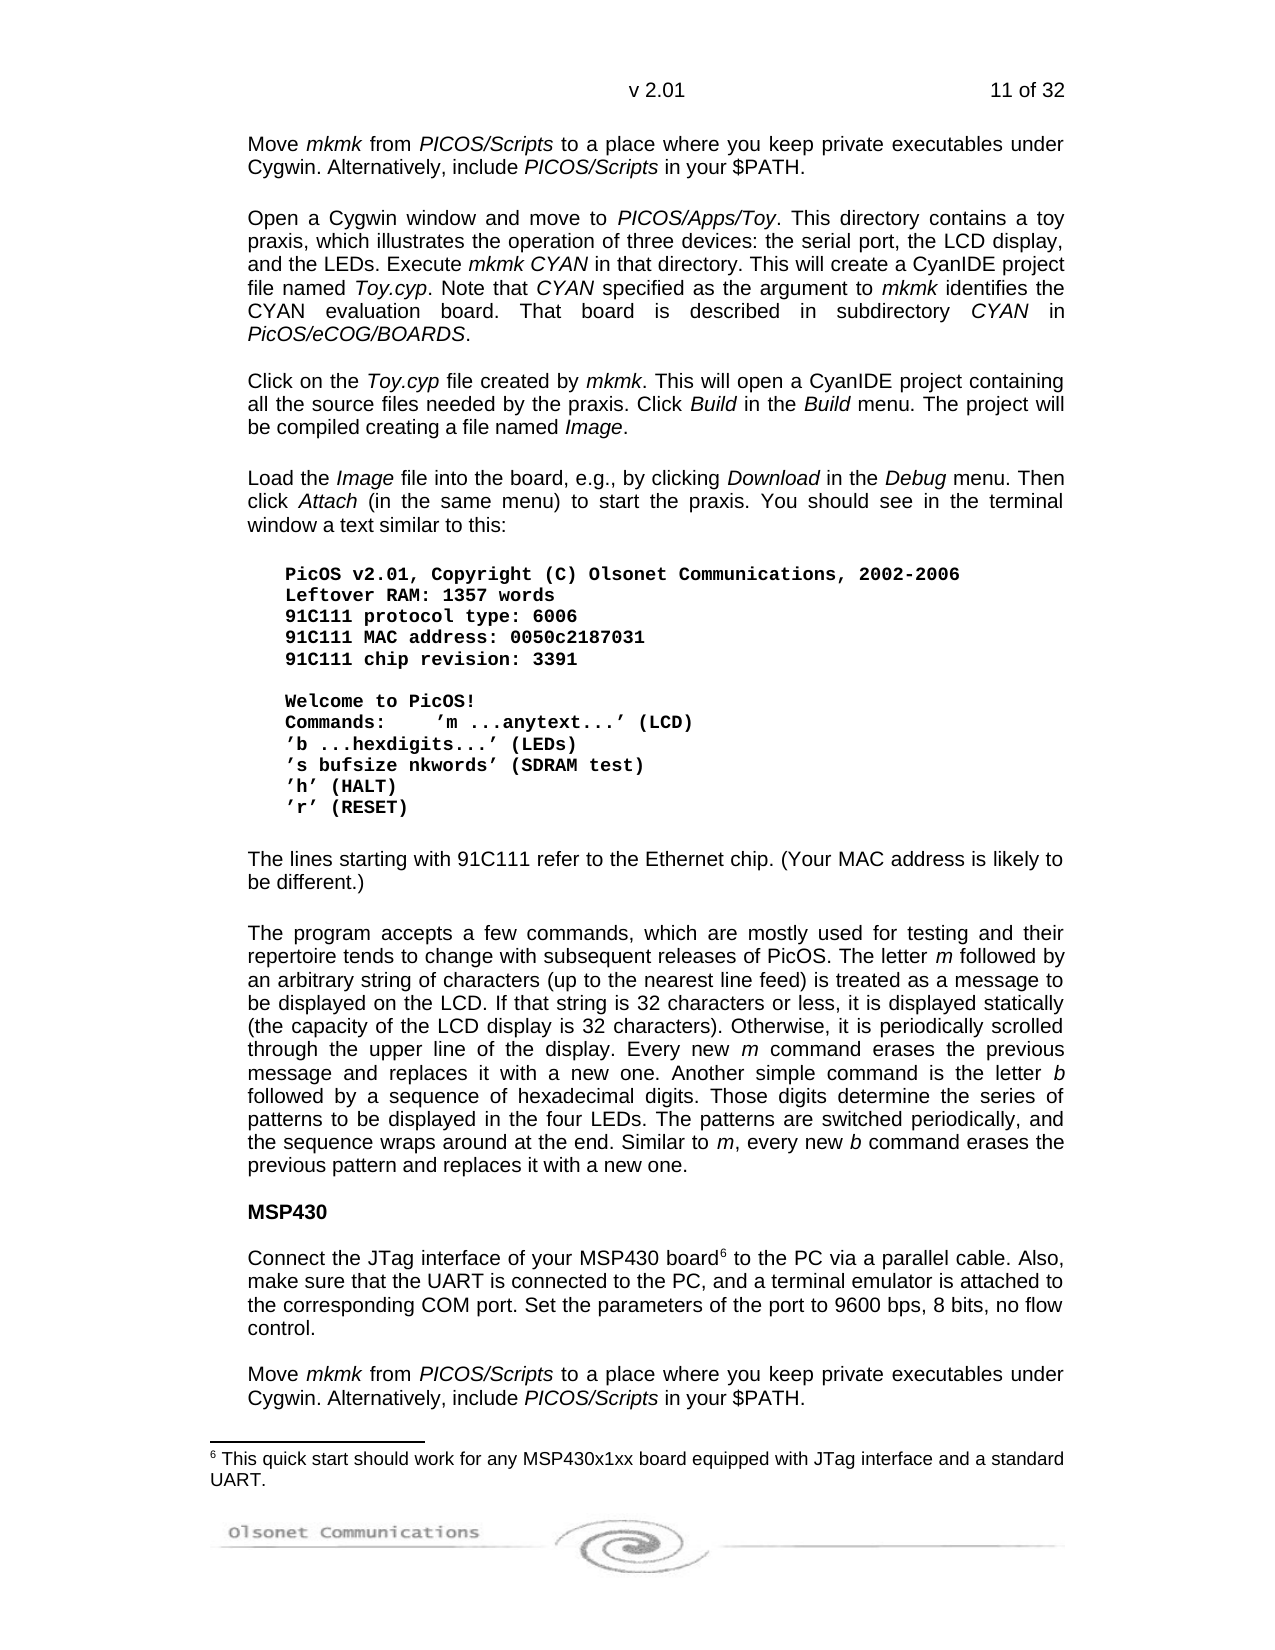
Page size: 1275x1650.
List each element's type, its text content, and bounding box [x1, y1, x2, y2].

text Move mkmk from PICOS/Scripts to a place where you keep private executables under Cygwin. Alternatively, include PICOS/Scripts in your $PATH. [247, 1363, 1065, 1409]
text 91C111 protocol type: 6006 [285, 607, 1065, 628]
text Click on the Toy.cyp file created by mkmk. This will open a CyanIDE project containing all the source files needed by the praxis. Click Build in the Build menu. The project will be compiled creating a file named Image. [247, 369, 1065, 439]
text The lines starting with 91C111 refer to the Ethernet chip. (Your MAC address is likely to be different.) [247, 847, 1065, 894]
text Leftover RAM: 1357 words [285, 586, 1065, 607]
text Connect the JTag interface of your MSP430 board to the PC via a parallel cable. Also, make sure that the UART is connected to the PC, and a terminal emulator is attached to the corresponding COM port. Set the parameters of the port to 9600 bps, 8 bits, no flow control. [247, 1247, 1065, 1340]
text ’h’ (HALT) [285, 777, 1065, 798]
text Open a Cygwin window and move to PICOS/Apps/Toy. This directory contains a toy praxis, which illustrates the operation of three devices: the serial port, the LCD display, and the LEDs. Execute mkmk CYAN in that directory. This will create a CyanIDE project file named Toy.cyp. Note that CYAN specified as the argument to mkmk identifies the CYAN evaluation board. That board is described in subdirectory CYAN in PicOS/eCOG/BOARDS. [247, 207, 1065, 346]
text ’s bufsize nkwords’ (SDRAM test) [285, 756, 1065, 777]
text MSP430 [247, 1200, 1065, 1224]
text Commands: ’m ...anytext...’ (LCD) [285, 713, 1065, 734]
text Welcome to PicOS! [285, 692, 1065, 713]
text This quick start should work for any MSP430x1xx board equipped with JTag interface and a standard UART. [210, 1448, 1065, 1490]
text Move mkmk from PICOS/Scripts to a place where you keep private executables under Cygwin. Alternatively, include PICOS/Scripts in your $PATH. [247, 132, 1065, 179]
text The program accepts a few commands, which are mostly used for testing and their repertoire tends to change with subsequent releases of PicOS. The letter m followed by an arbitrary string of characters (up to the nearest line feed) is treated as a message to be displayed on the LCD. If that string is 32 characters or less, it is displayed statically (the capacity of the LCD display is 32 characters). Otherwise, it is periodically scrolled through the upper line of the display. Every new m command erases the previous message and replaces it with a new one. Another simple command is the letter b followed by a sequence of hexadecimal digits. Those digits determine the series of patterns to be displayed in the four LEDs. The patterns are switched periodically, and the sequence wraps around at the end. Similar to m, every new b command erases the previous pattern and replaces it with a new one. [247, 922, 1065, 1177]
text PicOS v2.01, Copyright (C) Olsonet Communications, 2002-2006 [285, 564, 1065, 586]
text ’r’ (RESET) [285, 798, 1065, 819]
text 91C111 MAC address: 0050c2187031 [285, 628, 1065, 649]
text ’b ...hexdigits...’ (LEDs) [285, 734, 1065, 756]
text 91C111 chip revision: 3391 [285, 649, 1065, 671]
picture [210, 1504, 1065, 1596]
text Load the Image file into the board, e.g., by clicking Download in the Debug menu. Then click Attach (in the same menu) to start the praxis. You should see in the terminal window a text similar to this: [247, 467, 1065, 536]
